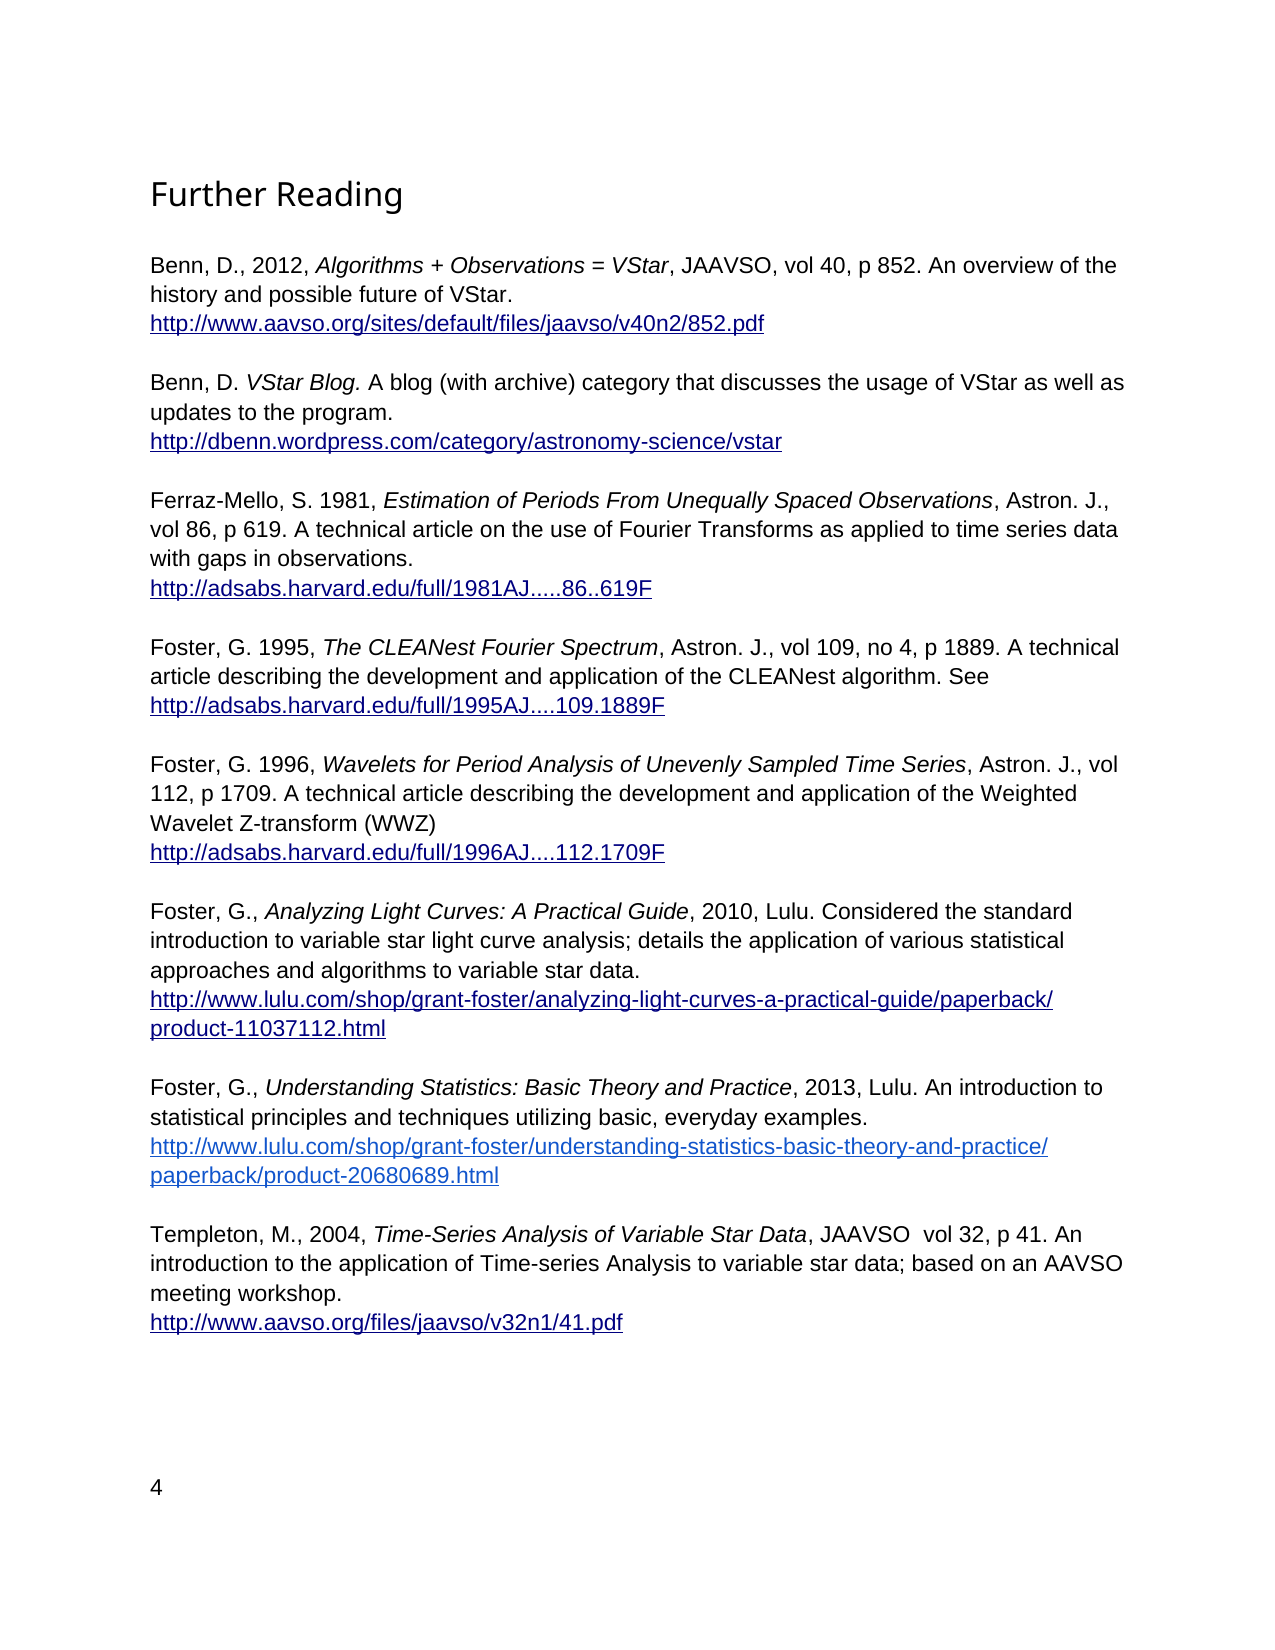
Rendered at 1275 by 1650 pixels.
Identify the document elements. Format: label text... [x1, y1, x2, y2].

text http://dbenn.wordpress.com/category/astronomy-science/vstar [150, 429, 1125, 454]
text Benn, D., 2012, Algorithms + Observations = VStar, JAAVSO, vol 40, p 852. An overview of the history and possible future of VStar. [150, 252, 1125, 307]
text Foster, G., Understanding Statistics: Basic Theory and Practice, 2013, Lulu. An introduction to statistical principles and techniques utilizing basic, everyday examples. http://www.lulu.com/shop/grant-foster/understanding-statistics-basic-theory-and-practice/paperback/product-20680689.html [150, 1075, 1125, 1189]
text Foster, G., Analyzing Light Curves: A Practical Guide, 2010, Lulu. Considered the standard introduction to variable star light curve analysis; details the application of various statistical approaches and algorithms to variable star data. [150, 899, 1125, 983]
text http://www.aavso.org/files/jaavso/v32n1/41.pdf [150, 1310, 1125, 1336]
text http://www.aavso.org/sites/default/files/jaavso/v40n2/852.pdf [150, 311, 1125, 337]
text http://www.lulu.com/shop/grant-foster/analyzing-light-curves-a-practical-guide/paperback/product-11037112.html [150, 987, 1125, 1042]
text http://adsabs.harvard.edu/full/1981AJ.....86..619F [150, 576, 1125, 601]
text Templeton, M., 2004, Time-Series Analysis of Variable Star Data, JAAVSO vol 32, p 41. An introduction to the application of Time-series Analysis to variable star data; based on an AAVSO meeting workshop. [150, 1222, 1125, 1306]
text Foster, G. 1995, The CLEANest Fourier Spectrum, Astron. J., vol 109, no 4, p 1889. A technical article describing the development and application of the CLEANest algorithm. See http://adsabs.harvard.edu/full/1995AJ....109.1889F [150, 634, 1125, 719]
text Benn, D. VStar Blog. A blog (with archive) category that discusses the usage of VStar as well as updates to the program. [150, 370, 1125, 425]
text http://adsabs.harvard.edu/full/1996AJ....112.1709F [150, 840, 1125, 866]
text Foster, G. 1996, Wavelets for Period Analysis of Unevenly Sampled Time Series, Astron. J., vol 112, p 1709. A technical article describing the development and application of the Weighted Wavelet Z-transform (WWZ) [150, 752, 1125, 836]
subtitle Further Reading [150, 171, 1125, 216]
text Ferraz-Mello, S. 1981, Estimation of Periods From Unequally Spaced Observations, Astron. J., vol 86, p 619. A technical article on the use of Fourier Transforms as applied to time series data with gaps in observations. [150, 487, 1125, 572]
